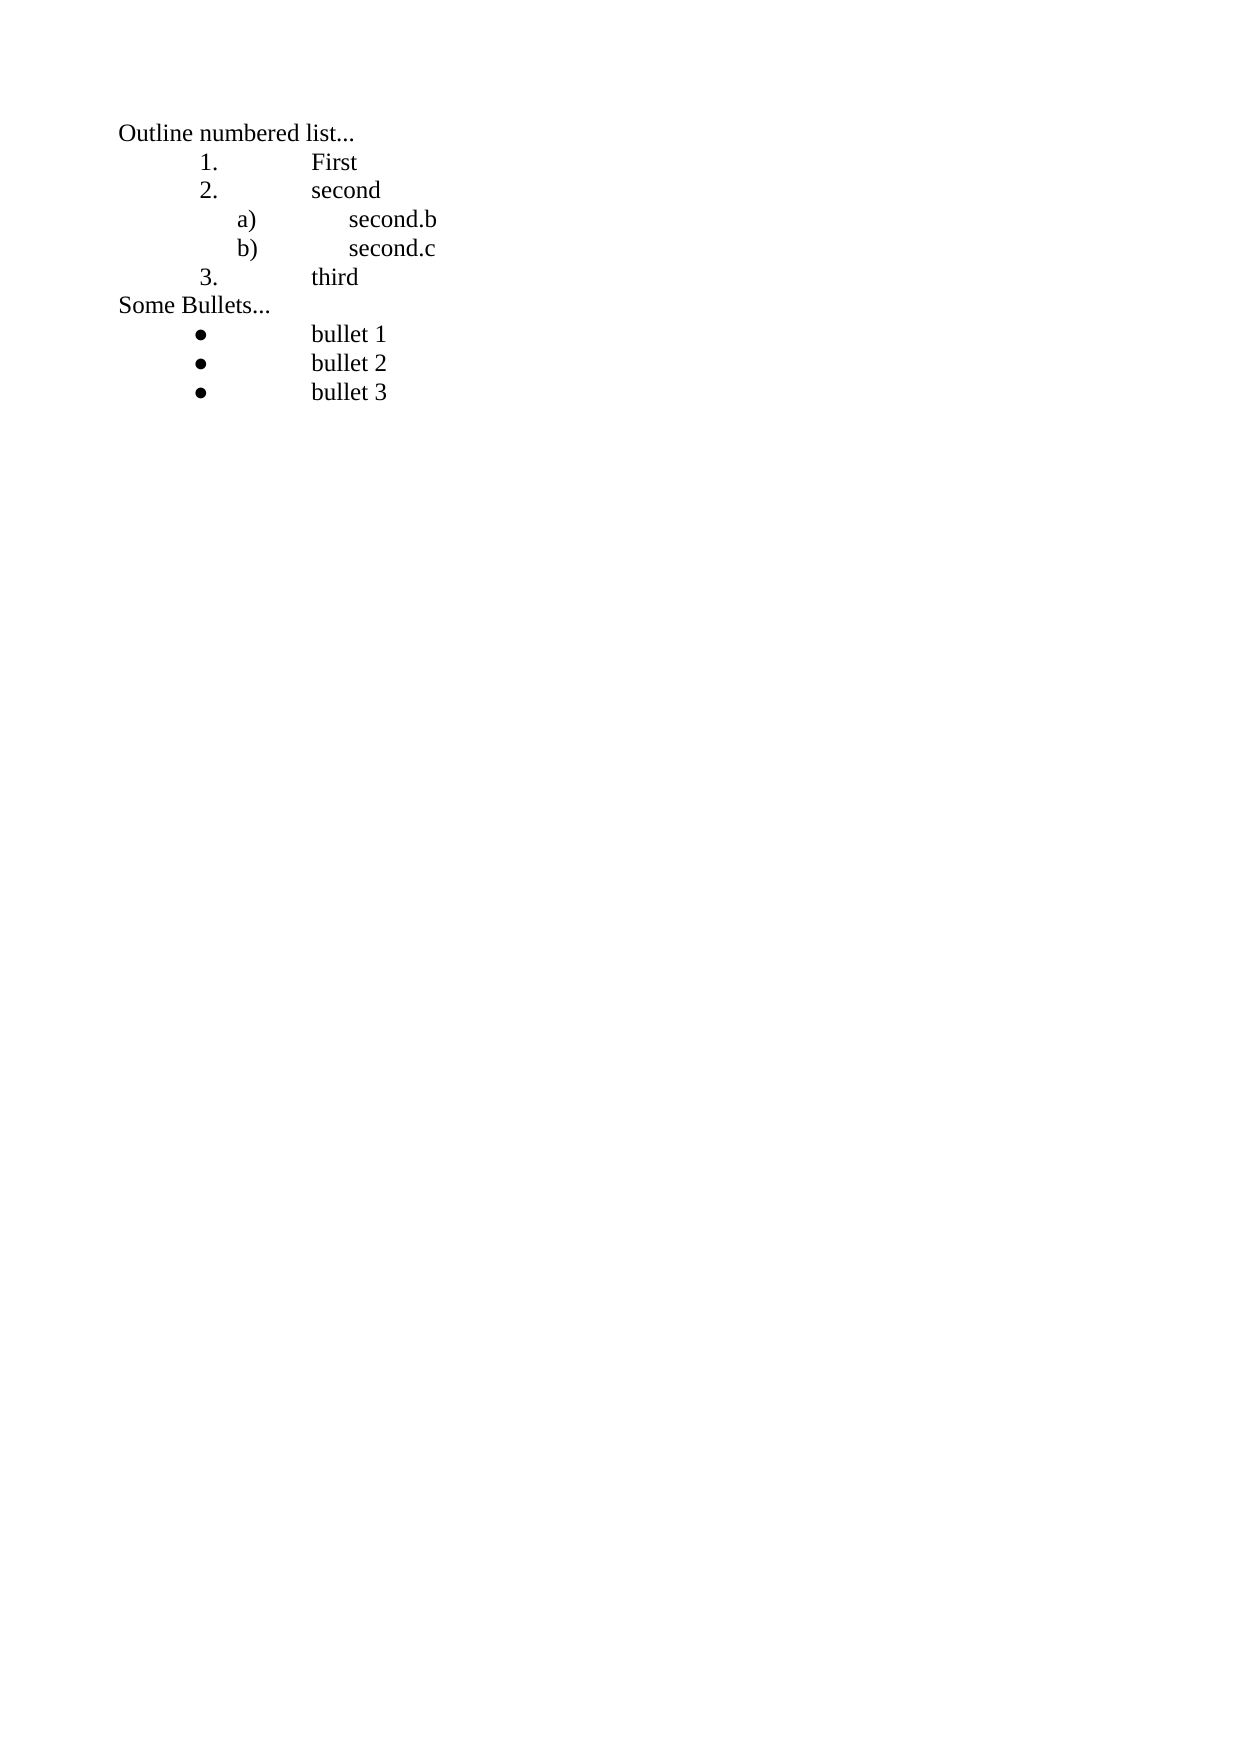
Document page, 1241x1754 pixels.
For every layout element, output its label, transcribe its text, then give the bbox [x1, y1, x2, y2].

list bullet 1 [193, 319, 1122, 348]
list bullet 2 [193, 348, 1122, 377]
text Outline numbered list... [118, 118, 1122, 147]
list First [193, 147, 1122, 176]
list second.c [231, 233, 1122, 262]
list third [193, 262, 1122, 291]
list second [193, 176, 1122, 204]
list bullet 3 [193, 377, 1122, 406]
list second.b [231, 204, 1122, 233]
text Some Bullets... [118, 291, 1122, 319]
